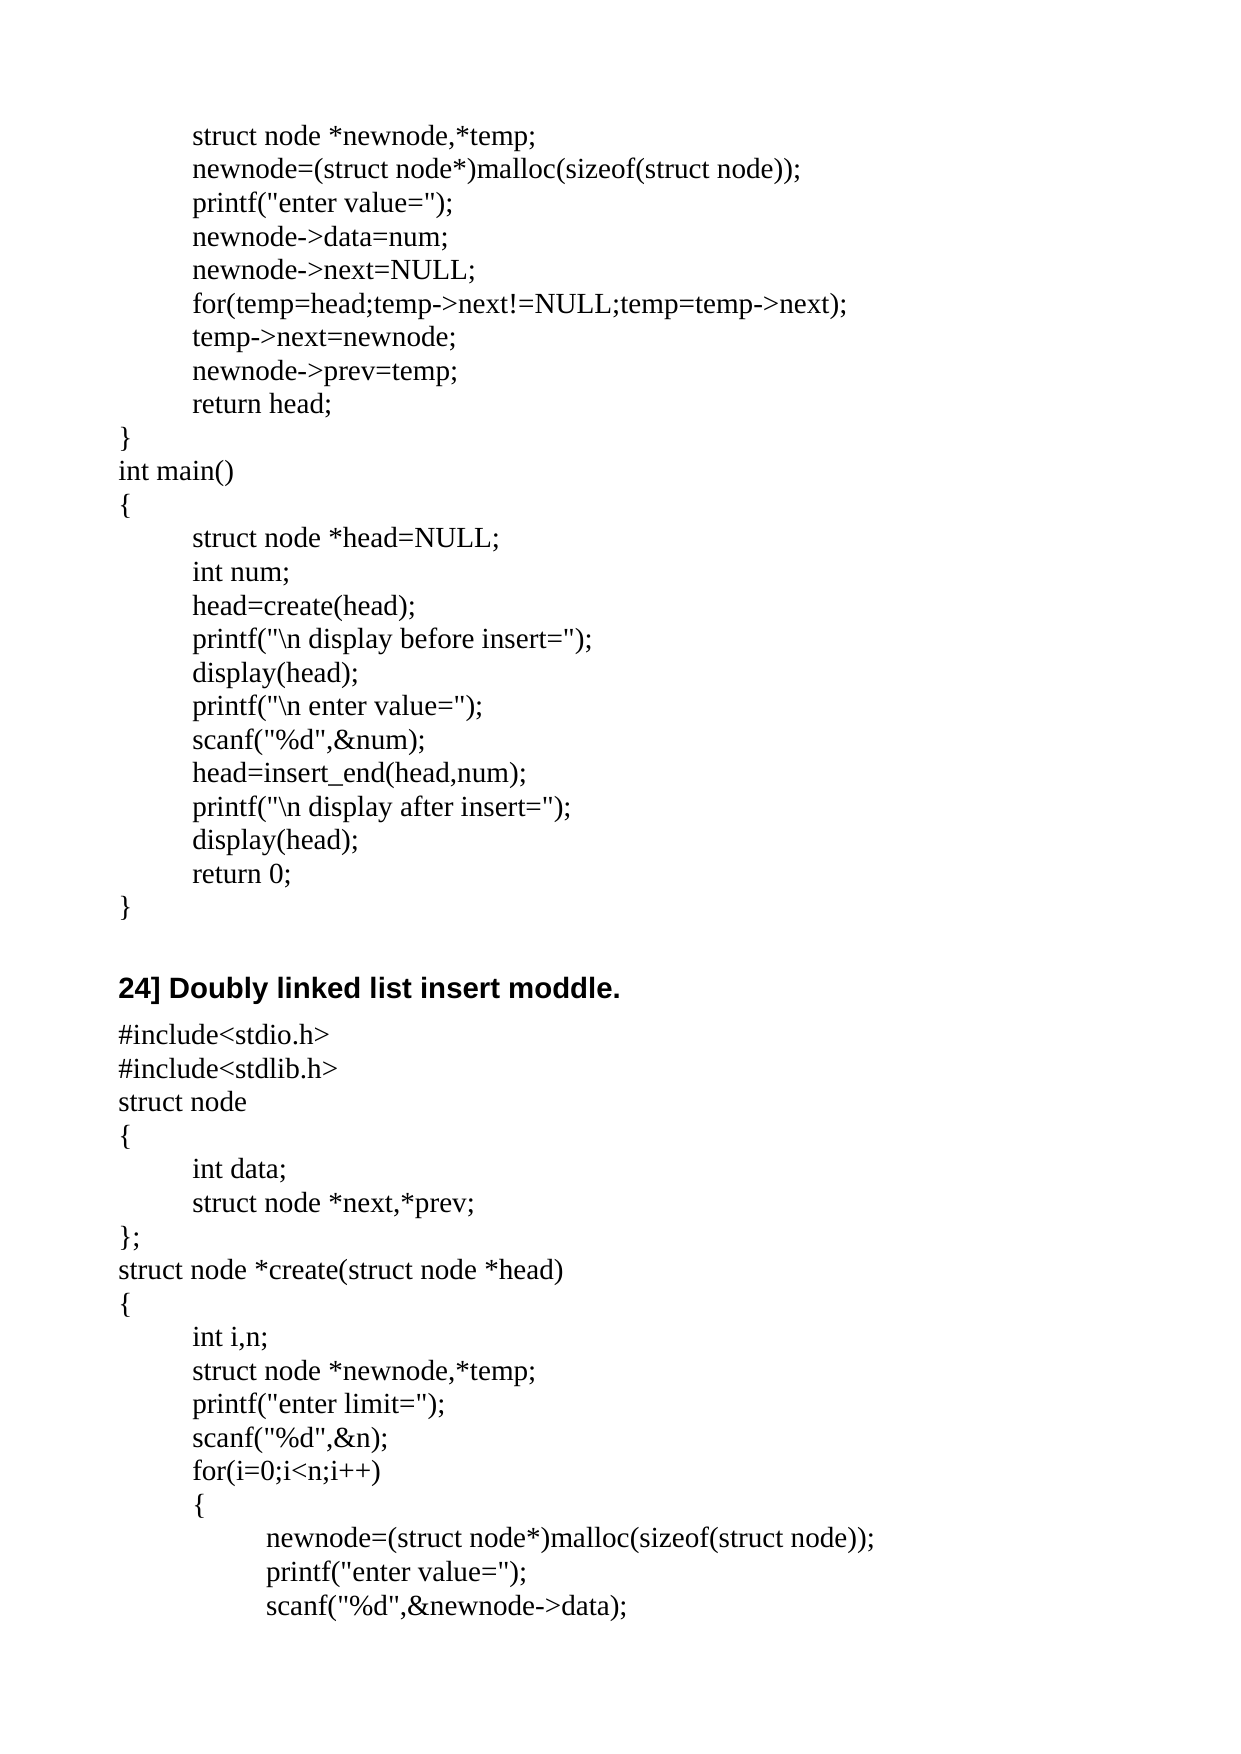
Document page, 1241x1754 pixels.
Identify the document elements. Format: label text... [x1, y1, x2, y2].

text struct node *head=NULL; [118, 521, 1122, 554]
text struct node *newnode,*temp; [118, 1353, 1122, 1386]
text } [118, 420, 1122, 453]
text newnode->prev=temp; [118, 353, 1122, 386]
text } [118, 889, 1122, 923]
text #include<stdlib.h> [118, 1051, 1122, 1084]
text head=create(head); [118, 588, 1122, 621]
text display(head); [118, 822, 1122, 856]
text #include<stdio.h> [118, 1017, 1122, 1051]
text printf("\n display before insert="); [118, 621, 1122, 655]
text printf("enter value="); [118, 1554, 1122, 1588]
text newnode->data=num; [118, 219, 1122, 252]
text printf("\n display after insert="); [118, 789, 1122, 822]
text { [118, 1118, 1122, 1152]
text return 0; [118, 856, 1122, 889]
text display(head); [118, 655, 1122, 688]
text struct node *create(struct node *head) [118, 1252, 1122, 1286]
text return head; [118, 386, 1122, 420]
text head=insert_end(head,num); [118, 755, 1122, 789]
text scanf("%d",&newnode->data); [118, 1588, 1122, 1621]
text { [118, 487, 1122, 521]
text printf("enter value="); [118, 185, 1122, 219]
text for(i=0;i<n;i++) [118, 1453, 1122, 1487]
text }; [118, 1219, 1122, 1252]
text temp->next=newnode; [118, 319, 1122, 353]
text printf("enter limit="); [118, 1386, 1122, 1420]
text { [118, 1286, 1122, 1319]
text int i,n; [118, 1319, 1122, 1353]
text printf("\n enter value="); [118, 688, 1122, 722]
text int num; [118, 554, 1122, 588]
text scanf("%d",&num); [118, 722, 1122, 755]
text int main() [118, 453, 1122, 487]
text int data; [118, 1152, 1122, 1185]
text struct node *newnode,*temp; [118, 118, 1122, 152]
text for(temp=head;temp->next!=NULL;temp=temp->next); [118, 286, 1122, 319]
text newnode=(struct node*)malloc(sizeof(struct node)); [118, 152, 1122, 185]
text struct node [118, 1084, 1122, 1118]
text newnode->next=NULL; [118, 252, 1122, 286]
text newnode=(struct node*)malloc(sizeof(struct node)); [118, 1521, 1122, 1554]
text { [118, 1487, 1122, 1521]
subtitle 24] Doubly linked list insert moddle. [118, 971, 1122, 1005]
text scanf("%d",&n); [118, 1420, 1122, 1453]
text struct node *next,*prev; [118, 1185, 1122, 1219]
